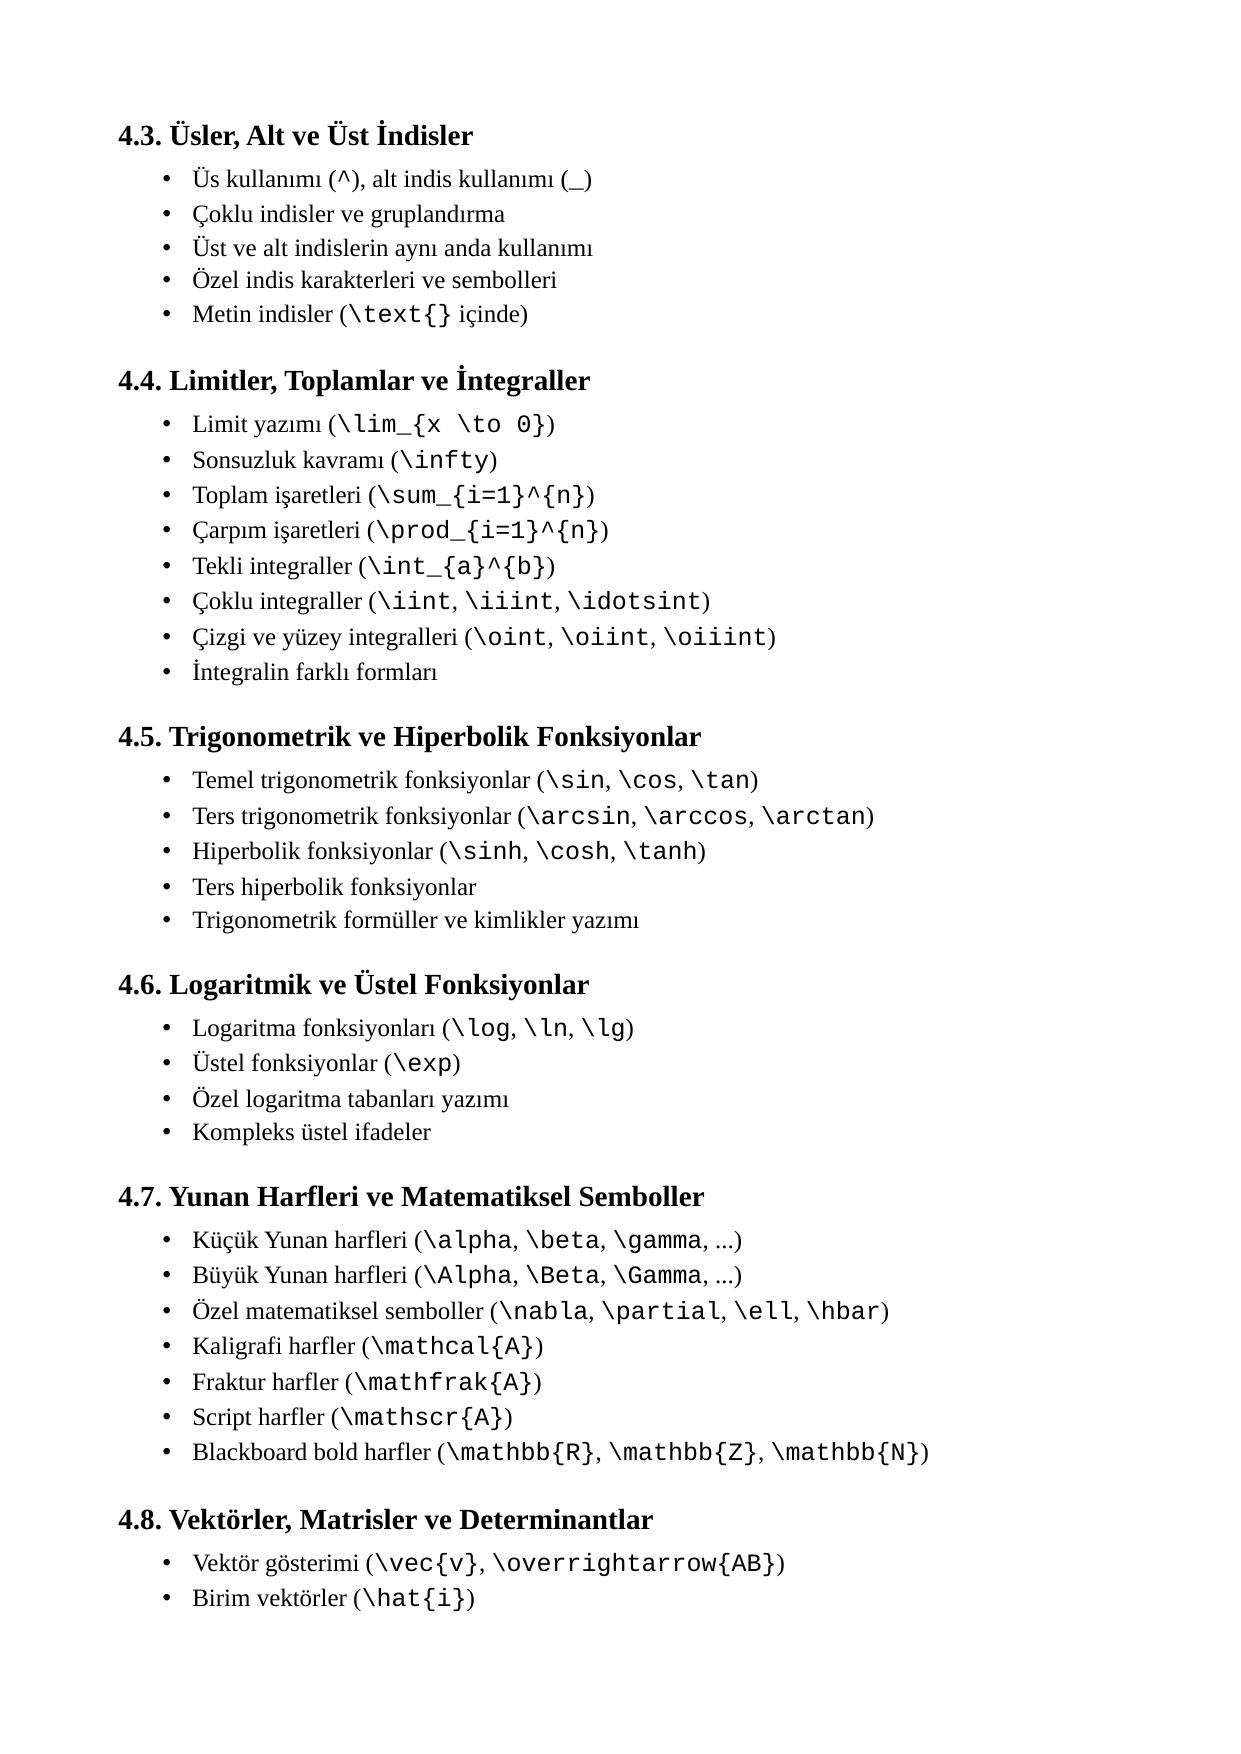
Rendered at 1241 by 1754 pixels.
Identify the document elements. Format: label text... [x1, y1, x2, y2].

list Hiperbolik fonksiyonlar (\sinh, \cosh, \tanh) [162, 836, 1122, 867]
list Kaligrafi harfler (\mathcal{A}) [162, 1331, 1122, 1362]
list Çoklu indisler ve gruplandırma [162, 199, 1122, 228]
list Limit yazımı (\lim_{x \to 0}) [162, 409, 1122, 440]
list Özel indis karakterleri ve sembolleri [162, 266, 1122, 294]
list Üst ve alt indislerin aynı anda kullanımı [162, 233, 1122, 261]
list Ters trigonometrik fonksiyonlar (\arcsin, \arccos, \arctan) [162, 801, 1122, 832]
list Fraktur harfler (\mathfrak{A}) [162, 1367, 1122, 1397]
list Logaritma fonksiyonları (\log, \ln, \lg) [162, 1013, 1122, 1044]
list Metin indisler (\text{} içinde) [162, 299, 1122, 329]
list Trigonometrik formüller ve kimlikler yazımı [162, 905, 1122, 933]
list Küçük Yunan harfleri (\alpha, \beta, \gamma, ...) [162, 1225, 1122, 1256]
subtitle 4.6. Logaritmik ve Üstel Fonksiyonlar [118, 967, 1122, 1000]
list Çoklu integraller (\iint, \iiint, \idotsint) [162, 586, 1122, 617]
list İntegralin farklı formları [162, 657, 1122, 686]
list Büyük Yunan harfleri (\Alpha, \Beta, \Gamma, ...) [162, 1260, 1122, 1291]
subtitle 4.5. Trigonometrik ve Hiperbolik Fonksiyonlar [118, 719, 1122, 753]
list Blackboard bold harfler (\mathbb{R}, \mathbb{Z}, \mathbb{N}) [162, 1437, 1122, 1468]
list Ters hiperbolik fonksiyonlar [162, 872, 1122, 900]
list Üstel fonksiyonlar (\exp) [162, 1048, 1122, 1079]
subtitle 4.3. Üsler, Alt ve Üst İndisler [118, 118, 1122, 152]
list Toplam işaretleri (\sum_{i=1}^{n}) [162, 480, 1122, 511]
list Sonsuzluk kavramı (\infty) [162, 445, 1122, 476]
subtitle 4.8. Vektörler, Matrisler ve Determinantlar [118, 1502, 1122, 1536]
list Vektör gösterimi (\vec{v}, \overrightarrow{AB}) [162, 1548, 1122, 1579]
list Çarpım işaretleri (\prod_{i=1}^{n}) [162, 516, 1122, 546]
subtitle 4.4. Limitler, Toplamlar ve İntegraller [118, 363, 1122, 397]
list Üs kullanımı (^), alt indis kullanımı (_) [162, 164, 1122, 195]
list Tekli integraller (\int_{a}^{b}) [162, 551, 1122, 582]
list Özel logaritma tabanları yazımı [162, 1084, 1122, 1112]
list Birim vektörler (\hat{i}) [162, 1583, 1122, 1614]
list Kompleks üstel ifadeler [162, 1117, 1122, 1146]
list Temel trigonometrik fonksiyonlar (\sin, \cos, \tan) [162, 765, 1122, 796]
subtitle 4.7. Yunan Harfleri ve Matematiksel Semboller [118, 1179, 1122, 1212]
list Script harfler (\mathscr{A}) [162, 1402, 1122, 1433]
list Özel matematiksel semboller (\nabla, \partial, \ell, \hbar) [162, 1296, 1122, 1327]
list Çizgi ve yüzey integralleri (\oint, \oiint, \oiiint) [162, 622, 1122, 653]
